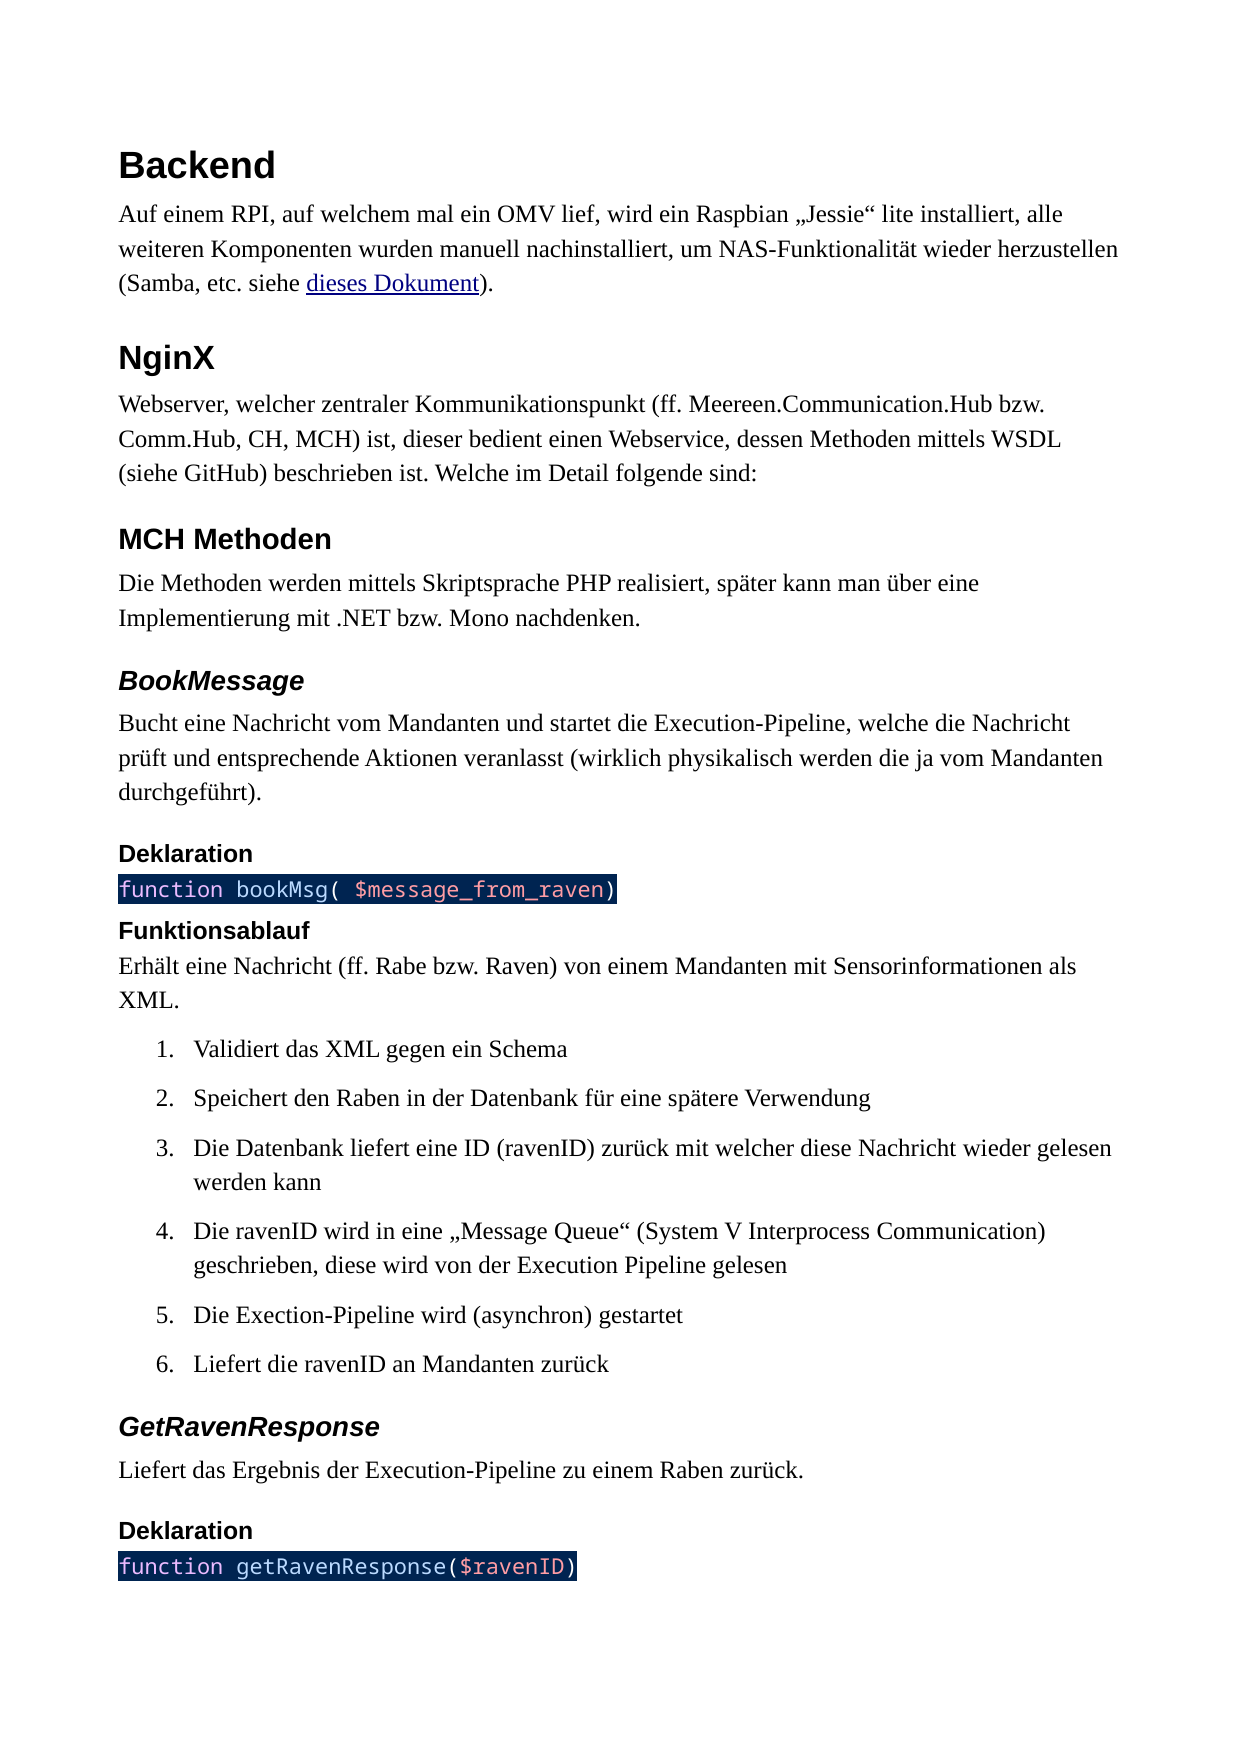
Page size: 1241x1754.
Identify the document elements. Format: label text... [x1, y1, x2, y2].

text function bookMsg( $message_from_raven) [118, 874, 1122, 904]
text Liefert das Ergebnis der Execution-Pipeline zu einem Raben zurück. [118, 1455, 1122, 1483]
subtitle Backend [118, 143, 1122, 187]
list Die Exection-Pipeline wird (asynchron) gestartet [156, 1300, 1122, 1328]
text function getRavenResponse($ravenID) [118, 1551, 1122, 1581]
subtitle BookMessage [118, 664, 1122, 696]
subtitle NginX [118, 338, 1122, 377]
subtitle GetRavenResponse [118, 1410, 1122, 1442]
text Webserver, welcher zentraler Kommunikationspunkt (ff. Meereen.Communication.Hub bzw. Comm.Hub, CH, MCH) ist, dieser bedient einen Webservice, dessen Methoden mittels WSDL (siehe GitHub) beschrieben ist. Welche im Detail folgende sind: [118, 389, 1122, 487]
list Die ravenID wird in eine „Message Queue“ (System V Interprocess Communication) geschrieben, diese wird von der Execution Pipeline gelesen [156, 1216, 1122, 1279]
text Die Methoden werden mittels Skriptsprache PHP realisiert, später kann man über eine Implementierung mit .NET bzw. Mono nachdenken. [118, 568, 1122, 631]
text Bucht eine Nachricht vom Mandanten und startet die Execution-Pipeline, welche die Nachricht prüft und entsprechende Aktionen veranlasst (wirklich physikalisch werden die ja vom Mandanten durchgeführt). [118, 708, 1122, 806]
subtitle Deklaration [118, 839, 1122, 868]
subtitle MCH Methoden [118, 522, 1122, 556]
list Die Datenbank liefert eine ID (ravenID) zurück mit welcher diese Nachricht wieder gelesen werden kann [156, 1133, 1122, 1196]
list Liefert die ravenID an Mandanten zurück [156, 1349, 1122, 1377]
text Erhält eine Nachricht (ff. Rabe bzw. Raven) von einem Mandanten mit Sensorinformationen als XML. [118, 951, 1122, 1014]
text Auf einem RPI, auf welchem mal ein OMV lief, wird ein Raspbian „Jessie“ lite installiert, alle weiteren Komponenten wurden manuell nachinstalliert, um NAS-Funktionalität wieder herzustellen (Samba, etc. siehe dieses Dokument). [118, 199, 1122, 297]
subtitle Deklaration [118, 1516, 1122, 1545]
list Speichert den Raben in der Datenbank für eine spätere Verwendung [156, 1083, 1122, 1112]
list Validiert das XML gegen ein Schema [156, 1034, 1122, 1063]
subtitle Funktionsablauf [118, 916, 1122, 945]
